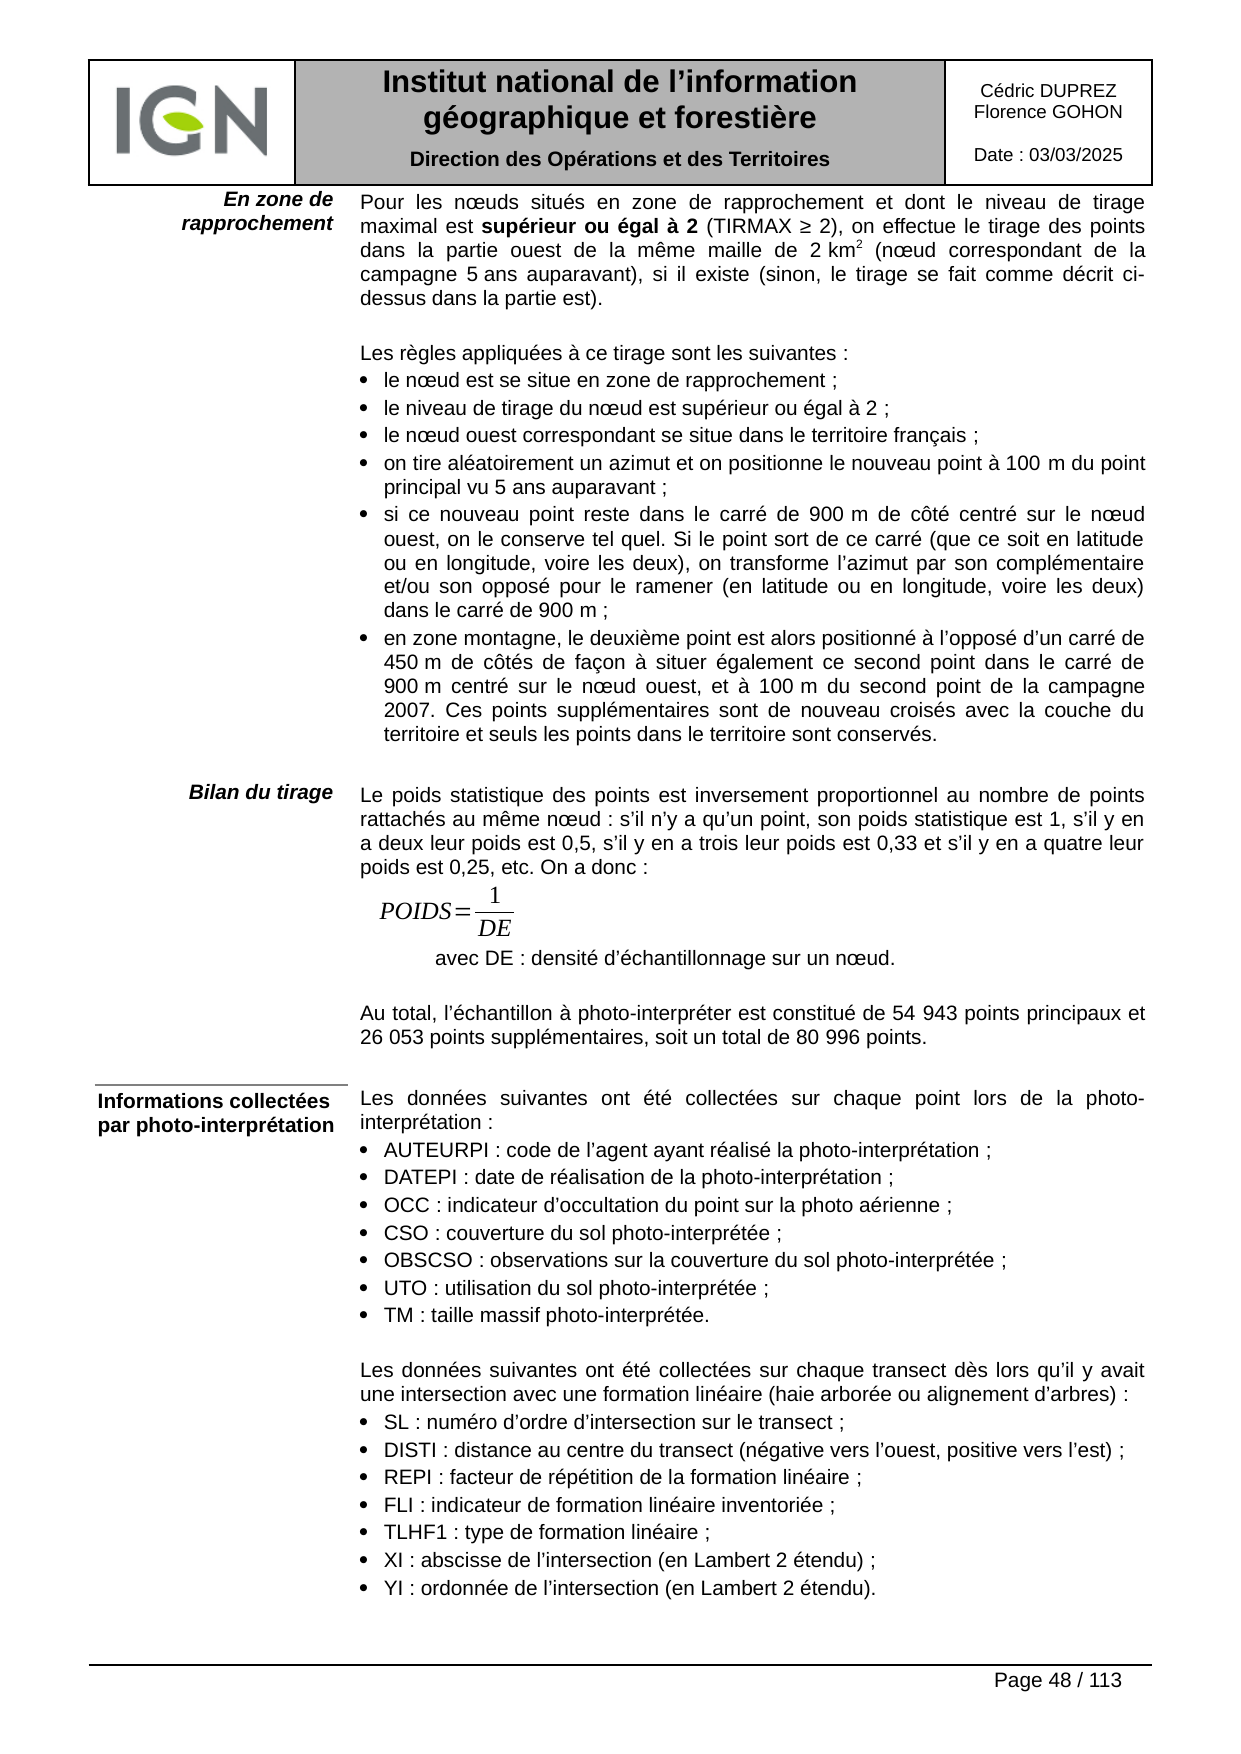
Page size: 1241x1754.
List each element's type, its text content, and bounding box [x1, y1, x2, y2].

table_cell En zone de rapprochement [89, 186, 354, 779]
table_cell Le poids statistique des points est inversement proportionnel au nombre de points rattachés au même nœud : s’il n’y a qu’un point, son poids statistique est 1, s’il y en a deux leur poids est 0,5, s’il y en a trois leur poids est 0,33 et s’il y en a quatre leur poids est 0,25, etc. On a donc : avec DE : densité d’échantillonnage sur un nœud. Au total, l’échantillon à photo-interpréter est constitué de 54 943 points principaux et 26 053 points supplémentaires, soit un total de 80 996 points. [354, 779, 1152, 1083]
picture [91, 62, 293, 180]
table_cell Les données suivantes ont été collectées sur chaque point lors de la photo-interprétation : AUTEURPI : code de l’agent ayant réalisé la photo-interprétation ; DATEPI : date de réalisation de la photo-interprétation ; OCC : indicateur d’occultation du point sur la photo aérienne ; CSO : couverture du sol photo-interprétée ; OBSCSO : observations sur la couverture du sol photo-interprétée ; UTO : utilisation du sol photo-interprétée ; TM : taille massif photo-interprétée. Les données suivantes ont été collectées sur chaque transect dès lors qu’il y avait une intersection avec une formation linéaire (haie arborée ou alignement d’arbres) : SL : numéro d’ordre d’intersection sur le transect ; DISTI : distance au centre du transect (négative vers l’ouest, positive vers l’est) ; REPI : facteur de répétition de la formation linéaire ; FLI : indicateur de formation linéaire inventoriée ; TLHF1 : type de formation linéaire ; XI : abscisse de l’intersection (en Lambert 2 étendu) ; YI : ordonnée de l’intersection (en Lambert 2 étendu). [354, 1083, 1152, 1633]
table_cell Informations collectées par photo-interprétation [89, 1083, 354, 1633]
table_cell Bilan du tirage [89, 779, 354, 1083]
table_cell Pour les nœuds situés en zone de rapprochement et dont le niveau de tirage maximal est supérieur ou égal à 2 (TIRMAX ≥ 2), on effectue le tirage des points dans la partie ouest de la même maille de 2 km2 (nœud correspondant de la campagne 5 ans auparavant), si il existe (sinon, le tirage se fait comme décrit ci-dessus dans la partie est). Les règles appliquées à ce tirage sont les suivantes : le nœud est se situe en zone de rapprochement ; le niveau de tirage du nœud est supérieur ou égal à 2 ; le nœud ouest correspondant se situe dans le territoire français ; on tire aléatoirement un azimut et on positionne le nouveau point à 100 m du point principal vu 5 ans auparavant ; si ce nouveau point reste dans le carré de 900 m de côté centré sur le nœud ouest, on le conserve tel quel. Si le point sort de ce carré (que ce soit en latitude ou en longitude, voire les deux), on transforme l’azimut par son complémentaire et/ou son opposé pour le ramener (en latitude ou en longitude, voire les deux) dans le carré de 900 m ; en zone montagne, le deuxième point est alors positionné à l’opposé d’un carré de 450 m de côtés de façon à situer également ce second point dans le carré de 900 m centré sur le nœud ouest, et à 100 m du second point de la campagne 2007. Ces points supplémentaires sont de nouveau croisés avec la couche du territoire et seuls les points dans le territoire sont conservés. [354, 186, 1152, 779]
